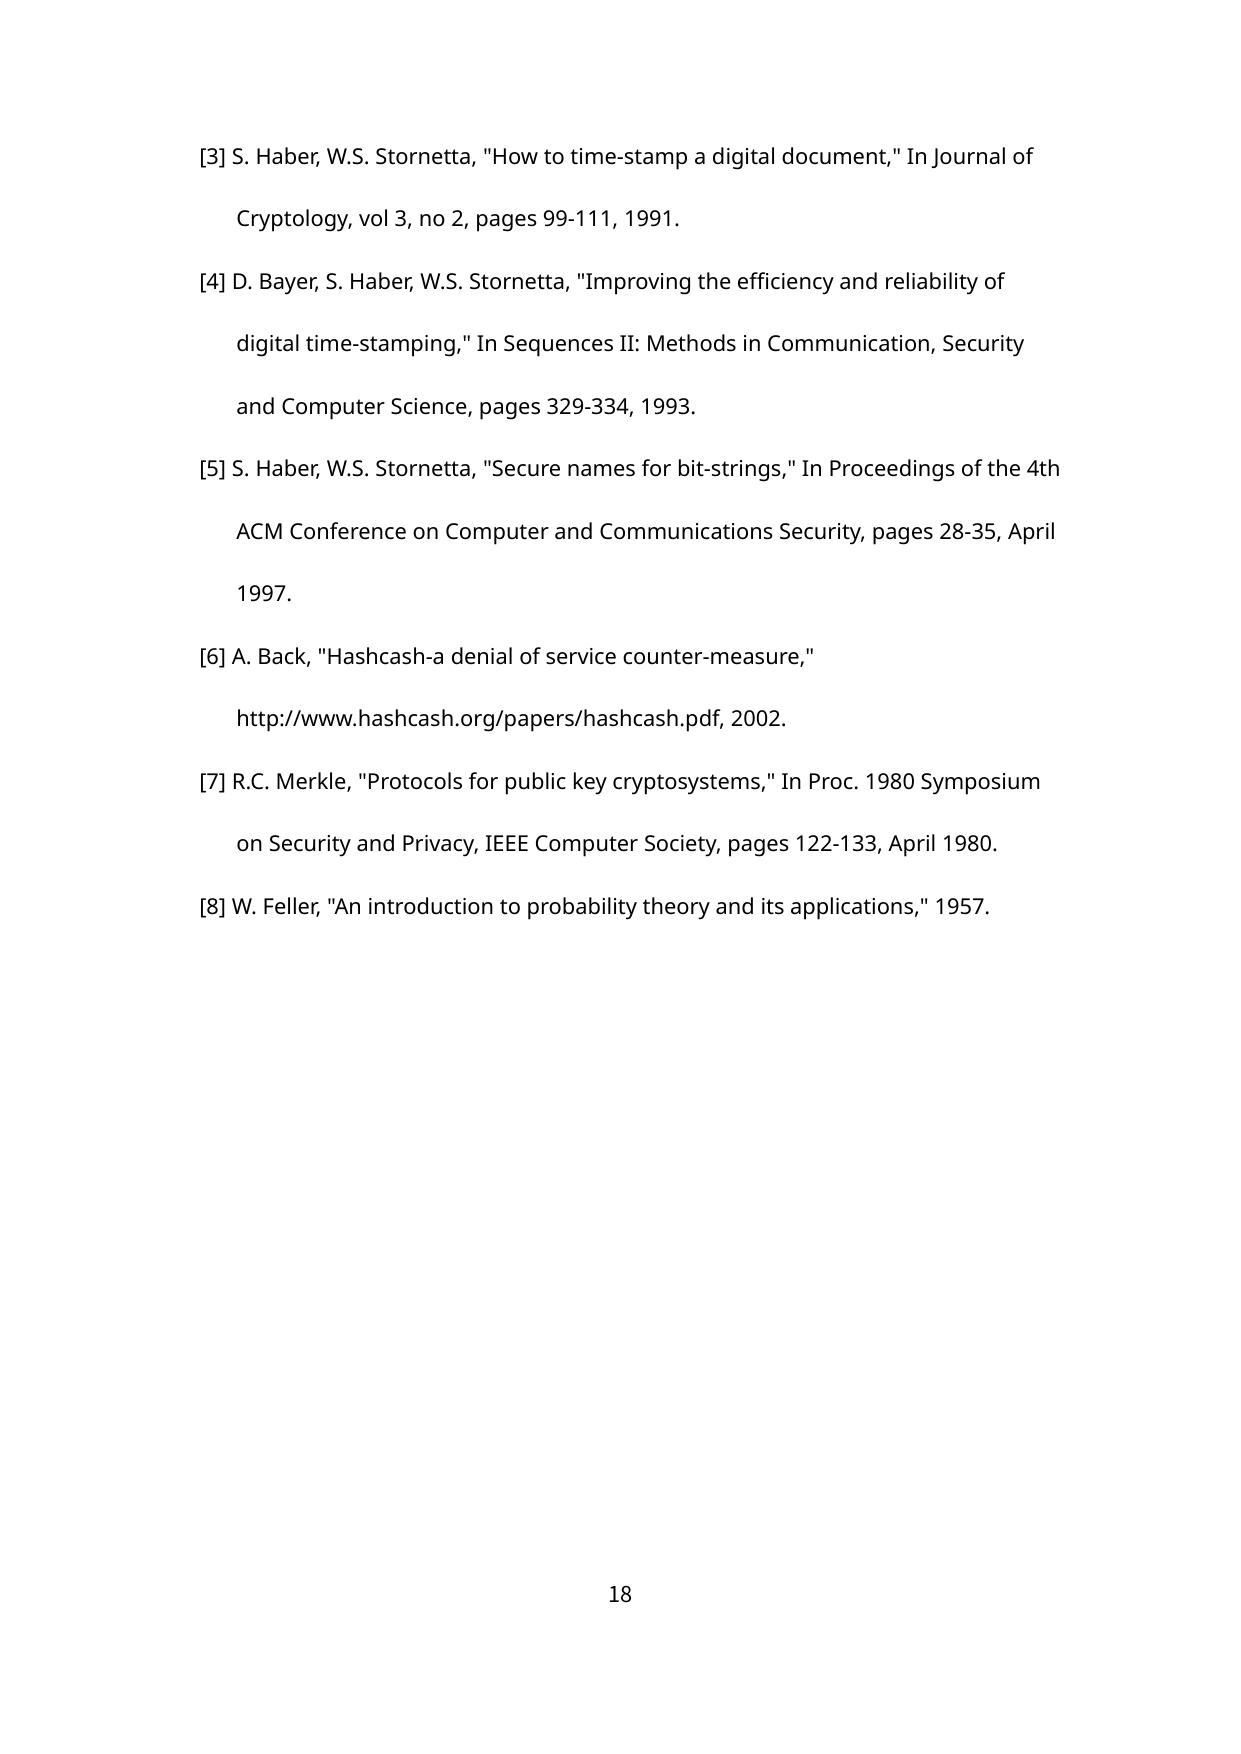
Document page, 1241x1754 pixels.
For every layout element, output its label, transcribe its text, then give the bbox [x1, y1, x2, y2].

text [5] S. Haber, W.S. Stornetta, "Secure names for bit-strings," In Proceedings of the 4th ACM Conference on Computer and Communications Security, pages 28-35, April 1997. [199, 426, 1063, 614]
text [3] S. Haber, W.S. Stornetta, "How to time-stamp a digital document," In Journal of Cryptology, vol 3, no 2, pages 99-111, 1991. [199, 114, 1063, 239]
text [6] A. Back, "Hashcash-a denial of service counter-measure," http://www.hashcash.org/papers/hashcash.pdf, 2002. [199, 614, 1063, 739]
text [8] W. Feller, "An introduction to probability theory and its applications," 1957. [177, 864, 1063, 926]
text [7] R.C. Merkle, "Protocols for public key cryptosystems," In Proc. 1980 Symposium on Security and Privacy, IEEE Computer Society, pages 122-133, April 1980. [199, 739, 1063, 864]
text [4] D. Bayer, S. Haber, W.S. Stornetta, "Improving the efficiency and reliability of digital time-stamping," In Sequences II: Methods in Communication, Security and Computer Science, pages 329-334, 1993. [199, 239, 1063, 426]
